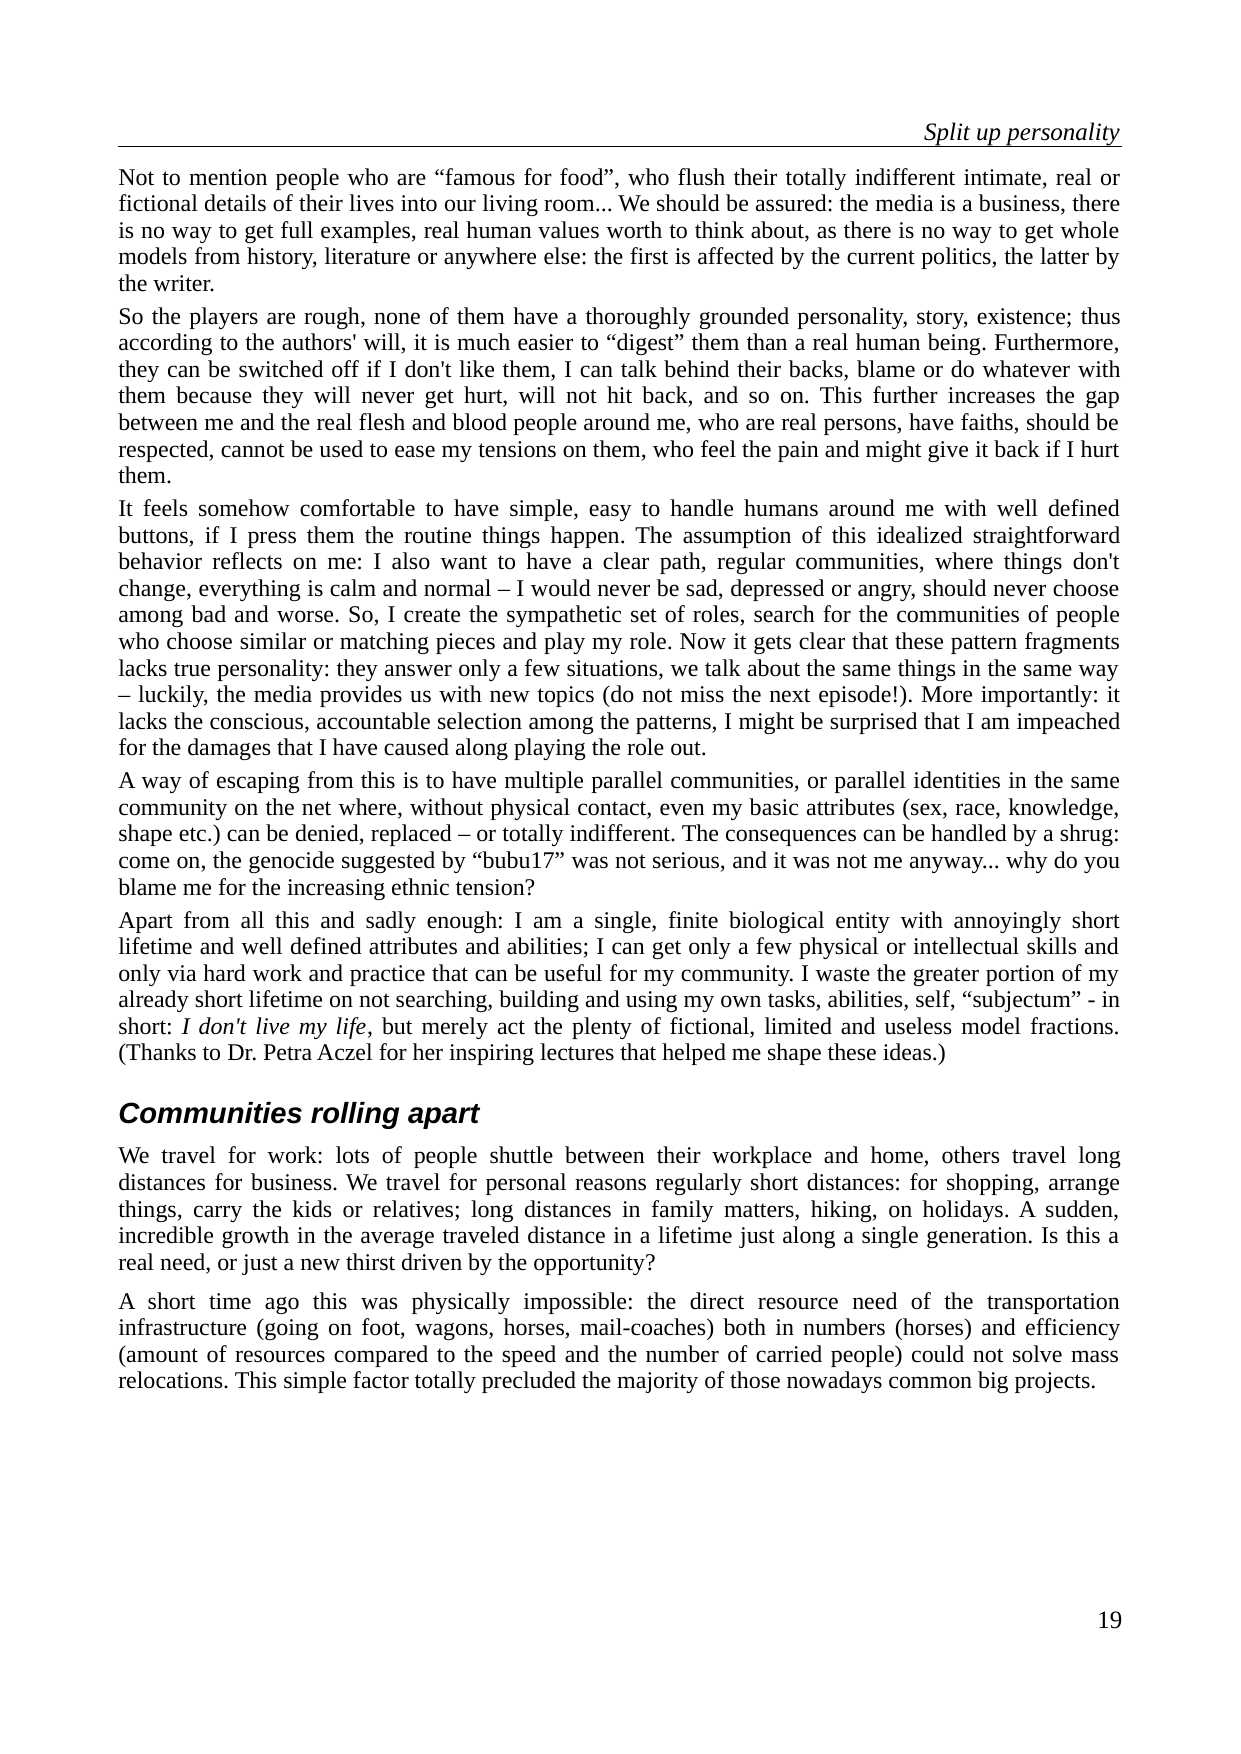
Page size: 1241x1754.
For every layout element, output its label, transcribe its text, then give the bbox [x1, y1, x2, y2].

text A way of escaping from this is to have multiple parallel communities, or parallel identities in the same community on the net where, without physical contact, even my basic attributes (sex, race, knowledge, shape etc.) can be denied, replaced – or totally indifferent. The consequences can be handled by a shrug: come on, the genocide suggested by “bubu17” was not serious, and it was not me anyway... why do you blame me for the increasing ethnic tension? [118, 767, 1122, 900]
text We travel for work: lots of people shuttle between their workplace and home, others travel long distances for business. We travel for personal reasons regularly short distances: for shopping, arrange things, carry the kids or relatives; long distances in family matters, hiking, on holidays. A sudden, incredible growth in the average traveled distance in a lifetime just along a single generation. Is this a real need, or just a new thirst driven by the opportunity? [118, 1143, 1122, 1275]
subtitle Communities rolling apart [118, 1097, 1122, 1130]
text Not to mention people who are “famous for food”, who flush their totally indifferent intimate, real or fictional details of their lives into our living room... We should be assured: the media is a business, there is no way to get full examples, real human values worth to think about, as there is no way to get whole models from history, literature or anywhere else: the first is affected by the current politics, the latter by the writer. [118, 164, 1122, 296]
text It feels somehow comfortable to have simple, easy to handle humans around me with well defined buttons, if I press them the routine things happen. The assumption of this idealized straightforward behavior reflects on me: I also want to have a clear path, regular communities, where things don't change, everything is calm and normal – I would never be sad, depressed or angry, should never choose among bad and worse. So, I create the sympathetic set of roles, search for the communities of people who choose similar or matching pieces and play my role. Now it gets clear that these pattern fragments lacks true personality: they answer only a few situations, we talk about the same things in the same way – luckily, the media provides us with new topics (do not miss the next episode!). More importantly: it lacks the conscious, accountable selection among the patterns, I might be surprised that I am impeached for the damages that I have caused along playing the role out. [118, 495, 1122, 761]
text A short time ago this was physically impossible: the direct resource need of the transportation infrastructure (going on foot, wagons, horses, mail-coaches) both in numbers (horses) and efficiency (amount of resources compared to the speed and the number of carried people) could not solve mass relocations. This simple factor totally precluded the majority of those nowadays common big projects. [118, 1288, 1122, 1394]
text Apart from all this and sadly enough: I am a single, finite biological entity with annoyingly short lifetime and well defined attributes and abilities; I can get only a few physical or intellectual skills and only via hard work and practice that can be useful for my community. I waste the greater portion of my already short lifetime on not searching, building and using my own tasks, abilities, self, “subjectum” - in short: I don't live my life, but merely act the plenty of fictional, limited and useless model fractions. (Thanks to Dr. Petra Aczel for her inspiring lectures that helped me shape these ideas.) [118, 907, 1122, 1066]
text So the players are rough, none of them have a thoroughly grounded personality, story, existence; thus according to the authors' will, it is much easier to “digest” them than a real human being. Furthermore, they can be switched off if I don't like them, I can talk behind their backs, blame or do whatever with them because they will never get hurt, will not hit back, and so on. This further increases the gap between me and the real flesh and blood people around me, who are real persons, have faiths, should be respected, cannot be used to ease my tensions on them, who feel the pain and might give it back if I hurt them. [118, 303, 1122, 489]
